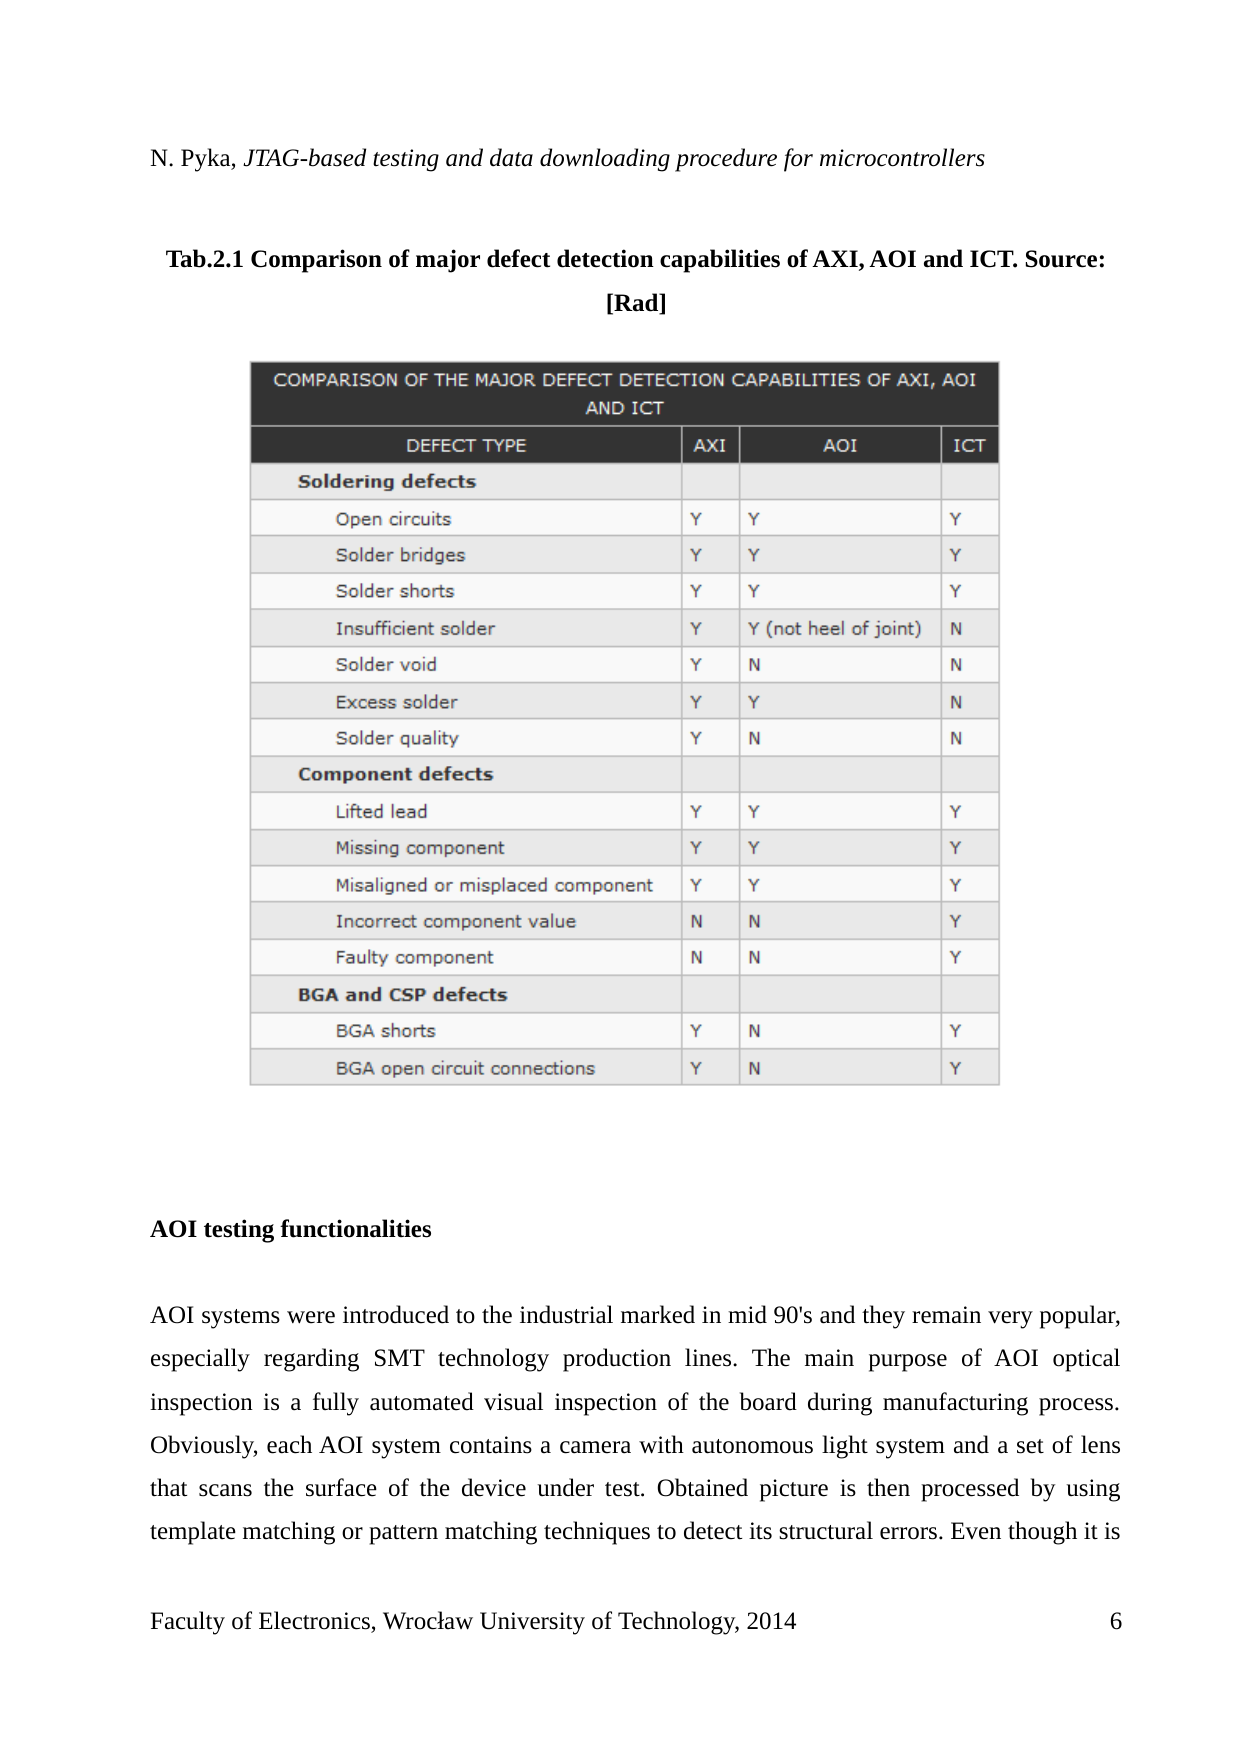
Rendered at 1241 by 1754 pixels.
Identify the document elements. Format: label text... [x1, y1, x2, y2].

text AOI systems were introduced to the industrial marked in mid 90's and they remain very popular, especially regarding SMT technology production lines. The main purpose of AOI optical inspection is a fully automated visual inspection of the board during manufacturing process. Obviously, each AOI system contains a camera with autonomous light system and a set of lens that scans the surface of the device under test. Obtained picture is then processed by using template matching or pattern matching techniques to detect its structural errors. Even though it is [150, 1300, 1122, 1545]
picture [203, 330, 1069, 1114]
text Tab.2.1 Comparison of major defect detection capabilities of AXI, AOI and ICT. Source: [Rad] [150, 244, 1122, 316]
text AOI testing functionalities [150, 1214, 1122, 1243]
